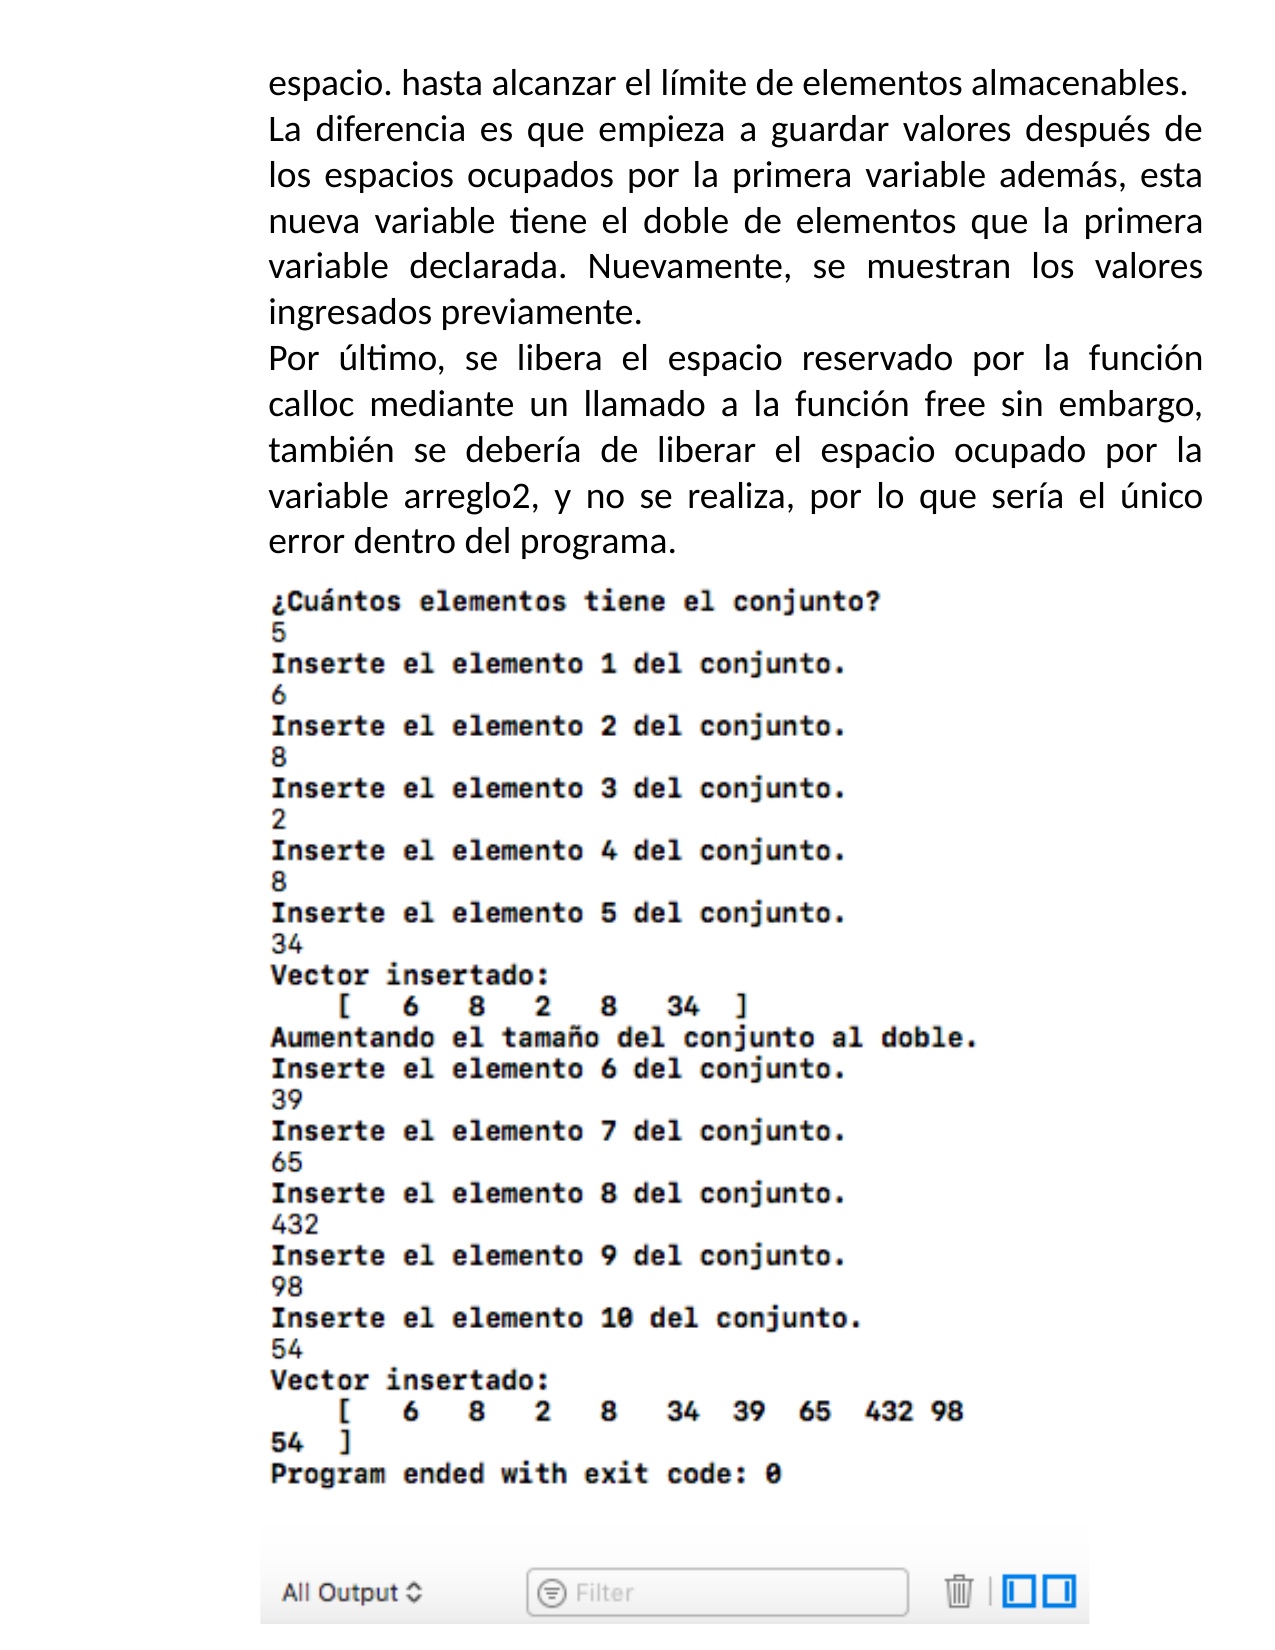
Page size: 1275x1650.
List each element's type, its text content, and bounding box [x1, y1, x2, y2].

text La diferencia es que empieza a guardar valores después de los espacios ocupados por la primera variable además, esta nueva variable tiene el doble de elementos que la primera variable declarada. Nuevamente, se muestran los valores ingresados previamente. [268, 105, 1205, 334]
list espacio. hasta alcanzar el límite de elementos almacenables. [231, 59, 1205, 105]
text Por último, se libera el espacio reservado por la función calloc mediante un llamado a la función free sin embargo, también se debería de liberar el espacio ocupado por la variable arreglo2, y no se realiza, por lo que sería el único error dentro del programa. [268, 334, 1205, 563]
